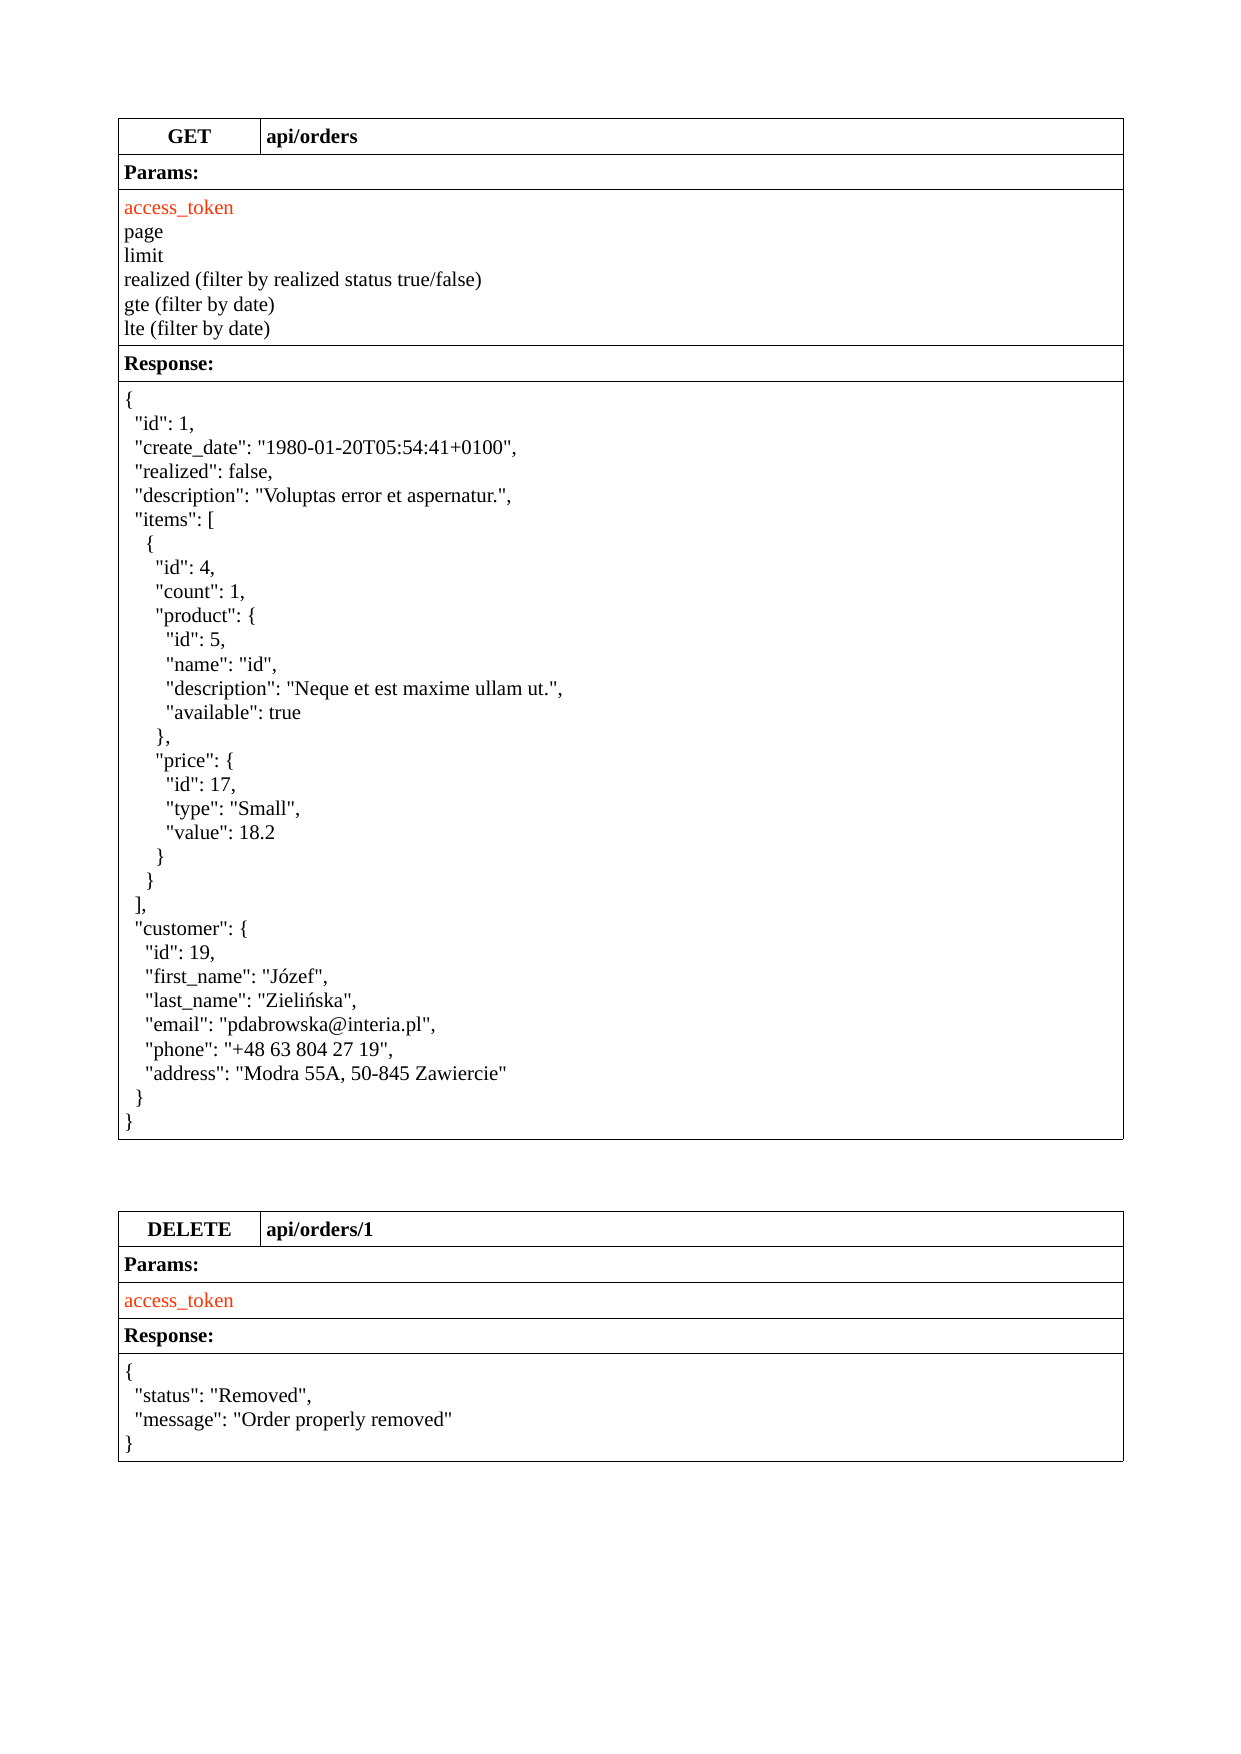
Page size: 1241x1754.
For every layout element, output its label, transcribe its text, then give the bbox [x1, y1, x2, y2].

table_header DELETE [119, 1212, 260, 1246]
table_header api/orders/1 [261, 1212, 1123, 1246]
table_cell Params: [119, 155, 1123, 189]
table_cell { "status": "Removed", "message": "Order properly removed" } [119, 1354, 1123, 1461]
table_cell Response: [119, 346, 1123, 381]
table_header GET [119, 119, 260, 154]
table_cell access_token page limit realized (filter by realized status true/false) gte (filter by date) lte (filter by date) [119, 190, 1123, 345]
table_header api/orders [261, 119, 1123, 154]
table_cell Params: [119, 1247, 1123, 1282]
table_cell { "id": 1, "create_date": "1980-01-20T05:54:41+0100", "realized": false, "description": "Voluptas error et aspernatur.", "items": [ { "id": 4, "count": 1, "product": { "id": 5, "name": "id", "description": "Neque et est maxime ullam ut.", "available": true }, "price": { "id": 17, "type": "Small", "value": 18.2 } } ], "customer": { "id": 19, "first_name": "Józef", "last_name": "Zielińska", "email": "pdabrowska@interia.pl", "phone": "+48 63 804 27 19", "address": "Modra 55A, 50-845 Zawiercie" } } [119, 382, 1123, 1138]
table_cell access_token [119, 1283, 1123, 1318]
table_cell Response: [119, 1319, 1123, 1353]
